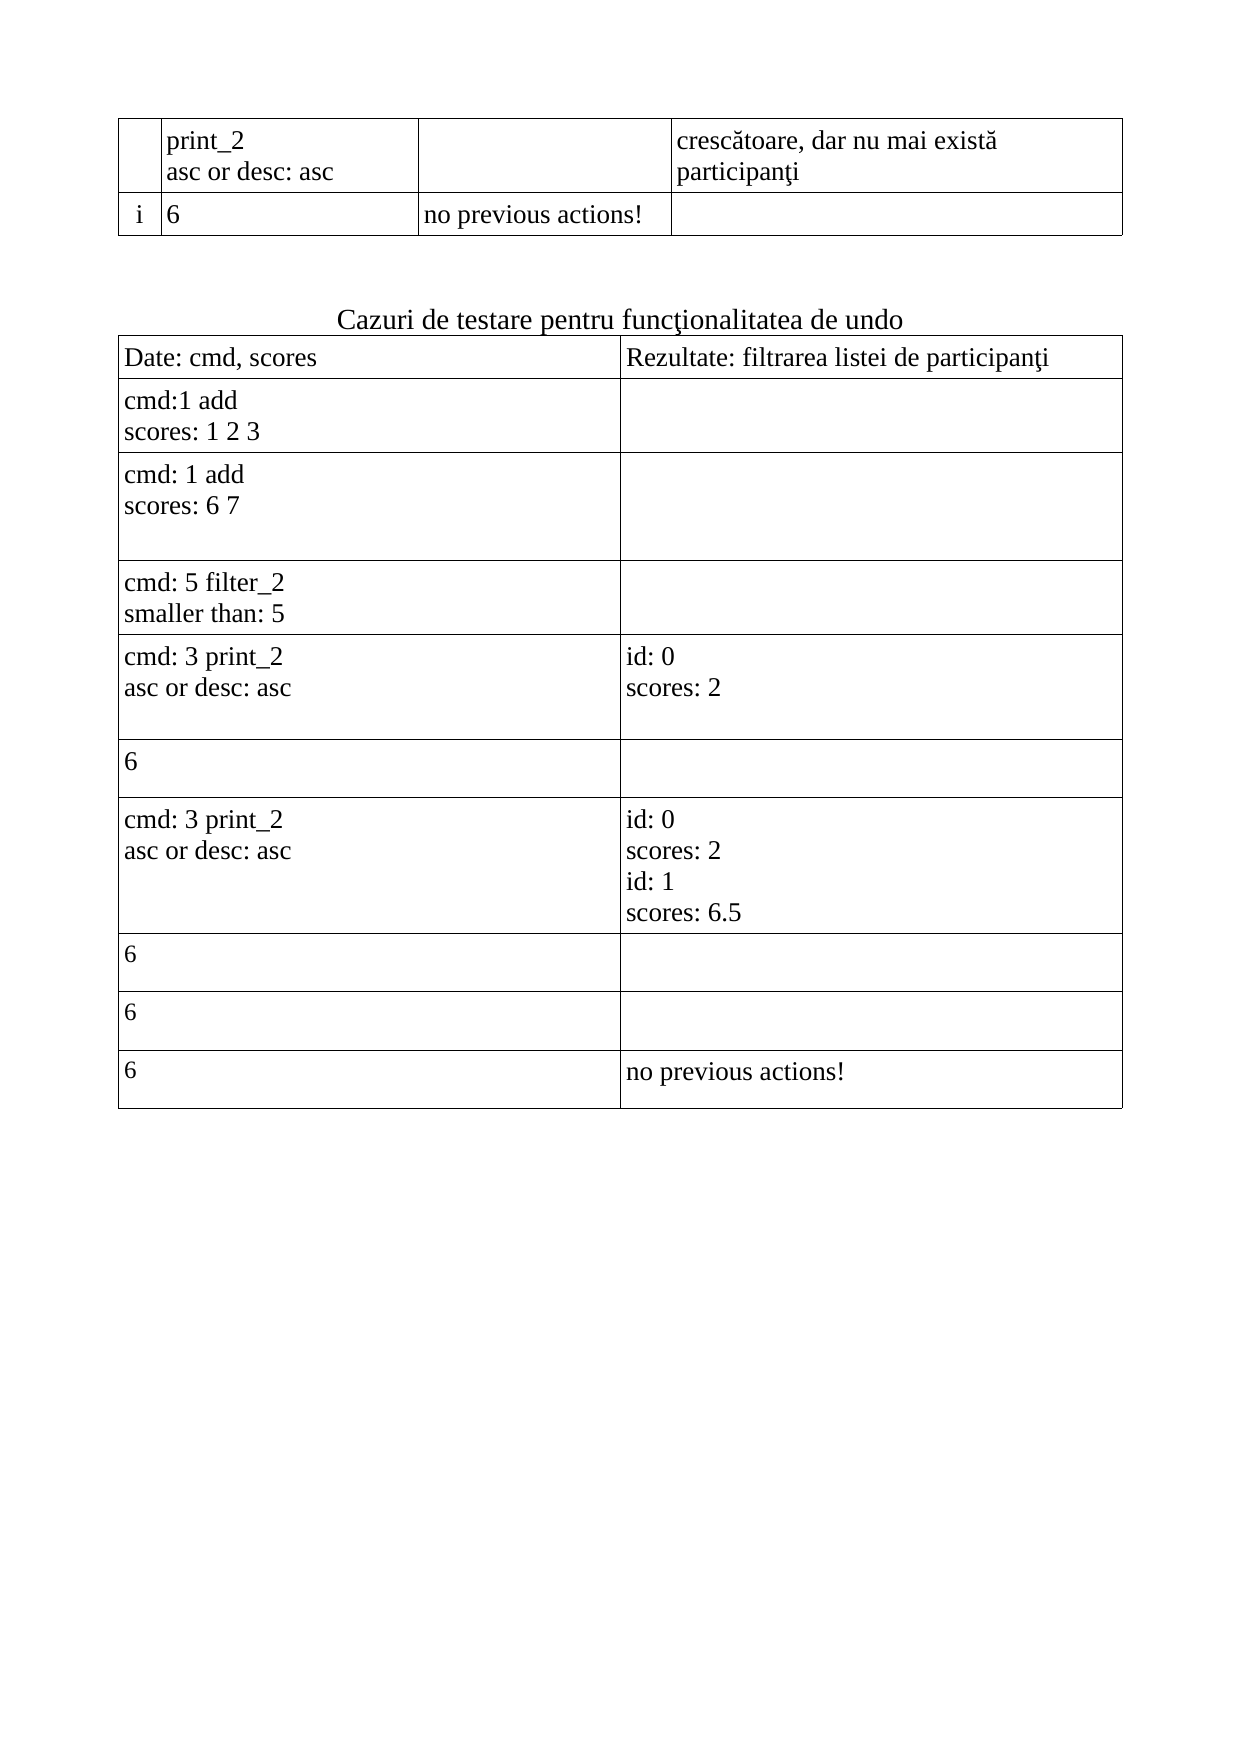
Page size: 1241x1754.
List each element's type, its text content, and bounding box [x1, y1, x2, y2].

table_cell [621, 740, 1122, 797]
table_cell cmd: 1 add scores: 6 7 [119, 453, 620, 560]
table_header Date: cmd, scores [119, 336, 620, 378]
table_cell [621, 934, 1122, 991]
table_cell [621, 992, 1122, 1049]
table_cell [672, 193, 1122, 235]
table_cell cmd: 3 print_2 asc or desc: asc [119, 635, 620, 739]
table_cell no previous actions! [419, 193, 671, 235]
table_cell crescătoare, dar nu mai există participanţi [672, 119, 1122, 192]
table_cell cmd: 3 print_2 asc or desc: asc [119, 798, 620, 933]
table_cell cmd:1 add scores: 1 2 3 [119, 379, 620, 452]
table_cell 6 [119, 740, 620, 797]
table_cell [621, 453, 1122, 560]
table_cell 6 [119, 1051, 620, 1108]
table_cell 6 [162, 193, 418, 235]
table_cell [621, 379, 1122, 452]
table_cell id: 0 scores: 2 id: 1 scores: 6.5 [621, 798, 1122, 933]
text Cazuri de testare pentru funcţionalitatea de undo [118, 302, 1122, 335]
table_cell i [119, 193, 161, 235]
table_cell 6 [119, 992, 620, 1049]
table_cell no previous actions! [621, 1051, 1122, 1108]
table_cell cmd: 5 filter_2 smaller than: 5 [119, 561, 620, 634]
table_cell [419, 119, 671, 192]
table_cell [621, 561, 1122, 634]
table_cell print_2 asc or desc: asc [162, 119, 418, 192]
table_cell id: 0 scores: 2 [621, 635, 1122, 739]
table_header Rezultate: filtrarea listei de participanţi [621, 336, 1122, 378]
table_cell 6 [119, 934, 620, 991]
table_cell [119, 119, 161, 192]
